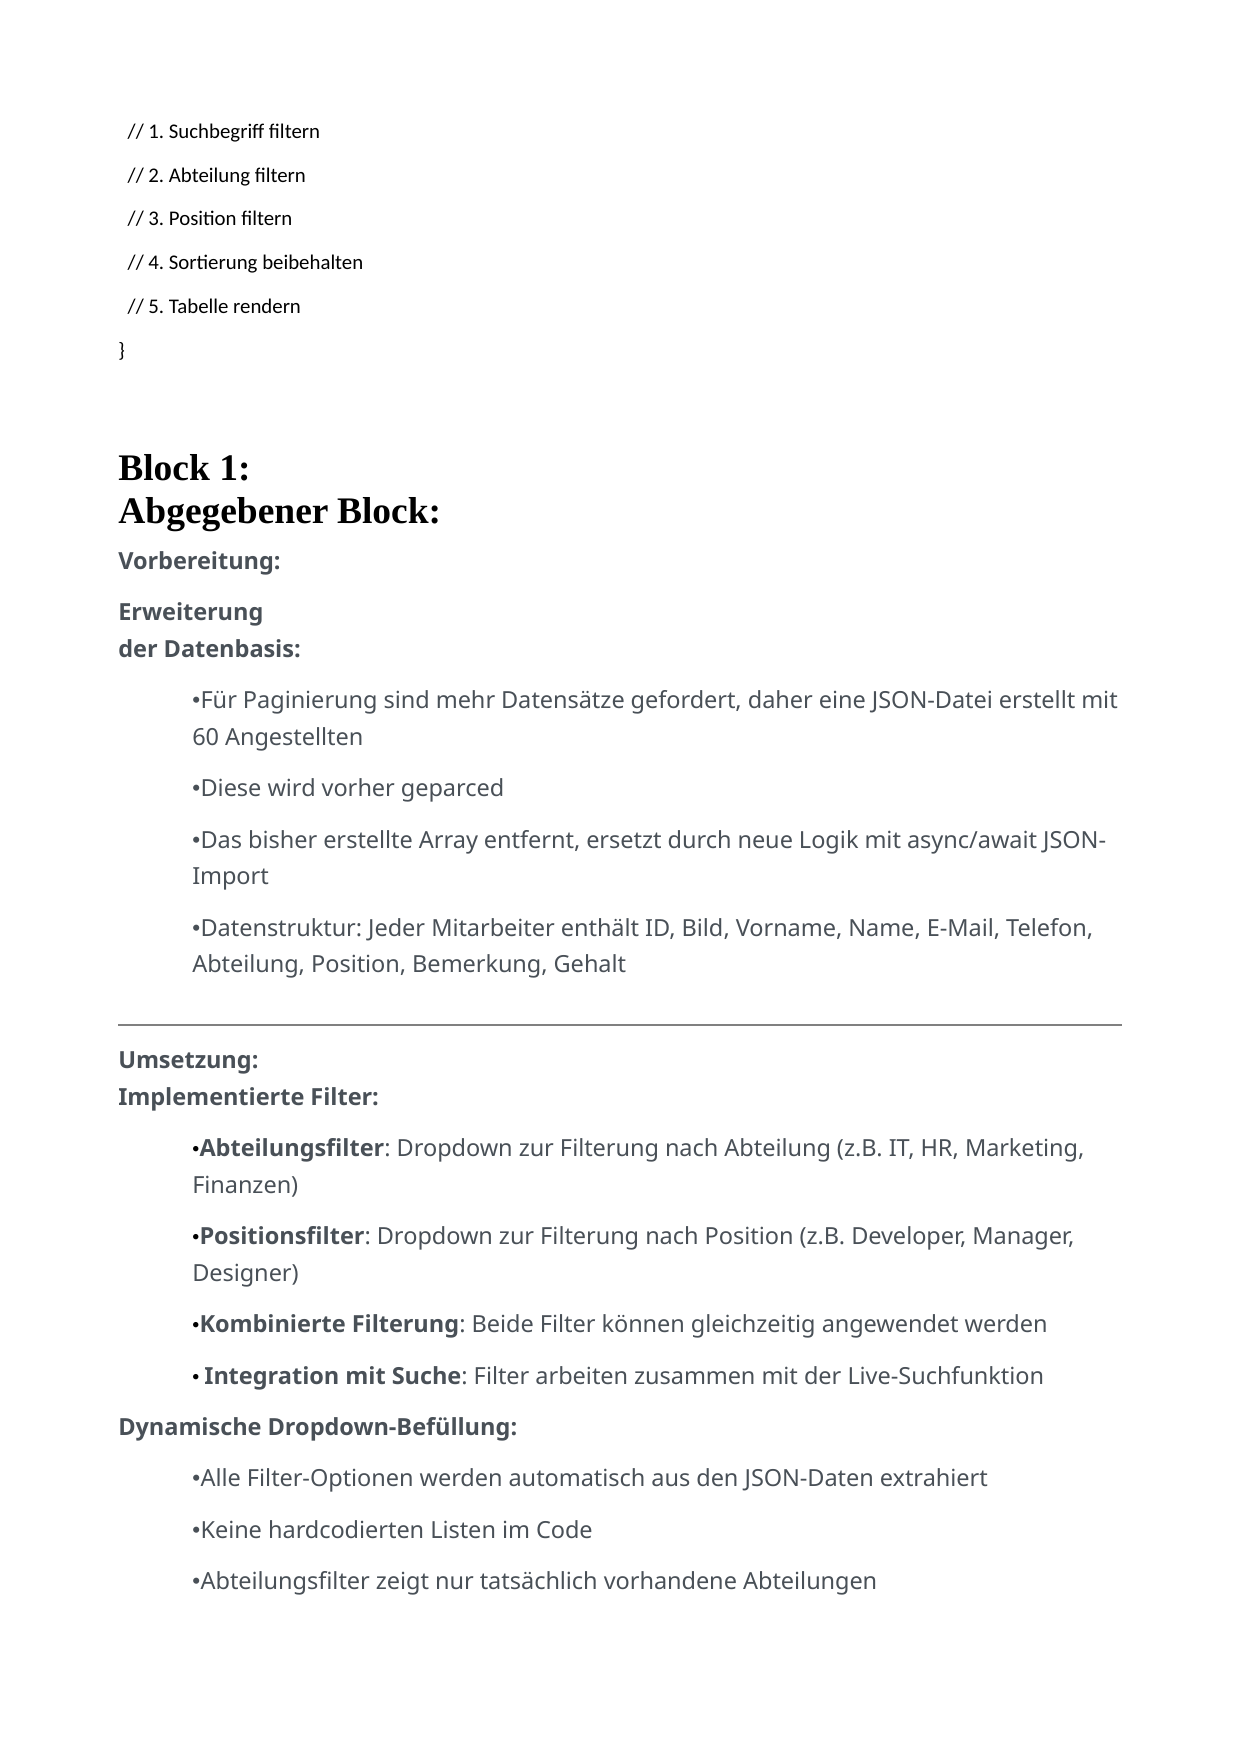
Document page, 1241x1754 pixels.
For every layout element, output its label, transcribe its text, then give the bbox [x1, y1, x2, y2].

list Alle Filter-Optionen werden automatisch aus den JSON-Daten extrahiert [118, 1462, 1122, 1494]
list Abteilungsfilter: Dropdown zur Filterung nach Abteilung (z.B. IT, HR, Marketing, Finanzen) [118, 1131, 1122, 1200]
list Für Paginierung sind mehr Datensätze gefordert, daher eine JSON-Datei erstellt mit 60 Angestellten [118, 683, 1122, 752]
text Dynamische Dropdown-Befüllung: [118, 1410, 1122, 1442]
text // 1. Suchbegriff filtern [118, 118, 1122, 143]
list Positionsfilter: Dropdown zur Filterung nach Position (z.B. Developer, Manager, Designer) [118, 1219, 1122, 1288]
list Integration mit Suche: Filter arbeiten zusammen mit der Live-Suchfunktion [118, 1359, 1122, 1391]
list Abteilungsfilter zeigt nur tatsächlich vorhandene Abteilungen [118, 1564, 1122, 1596]
text // 4. Sortierung beibehalten [118, 249, 1122, 275]
text // 5. Tabelle rendern [118, 293, 1122, 318]
list Das bisher erstellte Array entfernt, ersetzt durch neue Logik mit async/await JSON-Import [118, 823, 1122, 892]
subtitle Block 1: Abgegebener Block: [118, 445, 1122, 531]
list Diese wird vorher geparced [118, 772, 1122, 803]
text Umsetzung: Implementierte Filter: [118, 1043, 1122, 1112]
text // 3. Position filtern [118, 206, 1122, 231]
text Vorbereitung: [118, 544, 1122, 576]
list Kombinierte Filterung: Beide Filter können gleichzeitig angewendet werden [118, 1308, 1122, 1340]
text // 2. Abteilung filtern [118, 162, 1122, 187]
list Datenstruktur: Jeder Mitarbeiter enthält ID, Bild, Vorname, Name, E-Mail, Telefon, Abteilung, Position, Bemerkung, Gehalt [118, 911, 1122, 980]
list Keine hardcodierten Listen im Code [118, 1513, 1122, 1545]
text Erweiterung der Datenbasis: [118, 595, 1122, 664]
text } [118, 337, 1122, 362]
